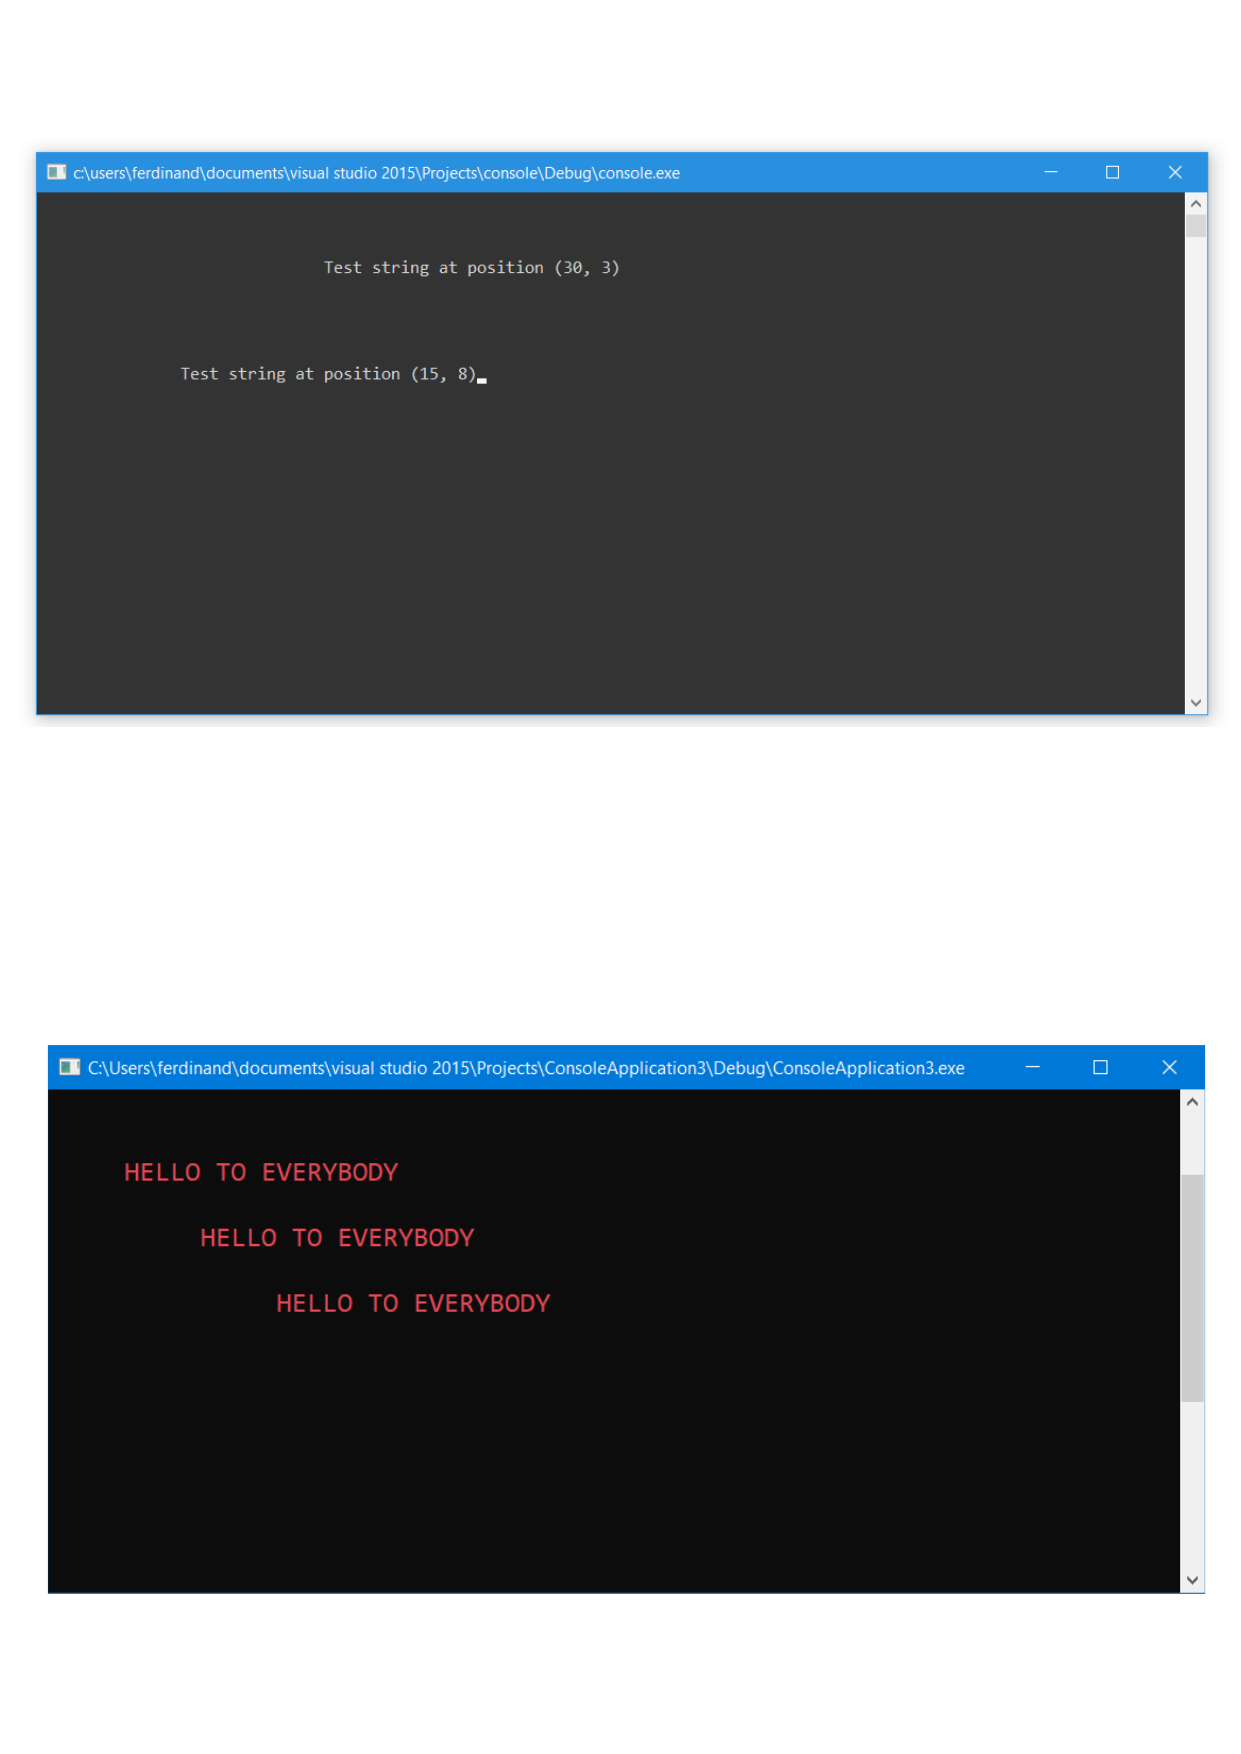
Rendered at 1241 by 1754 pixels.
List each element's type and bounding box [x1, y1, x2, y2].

picture [47, 1045, 1206, 1594]
picture [3, 118, 1237, 727]
